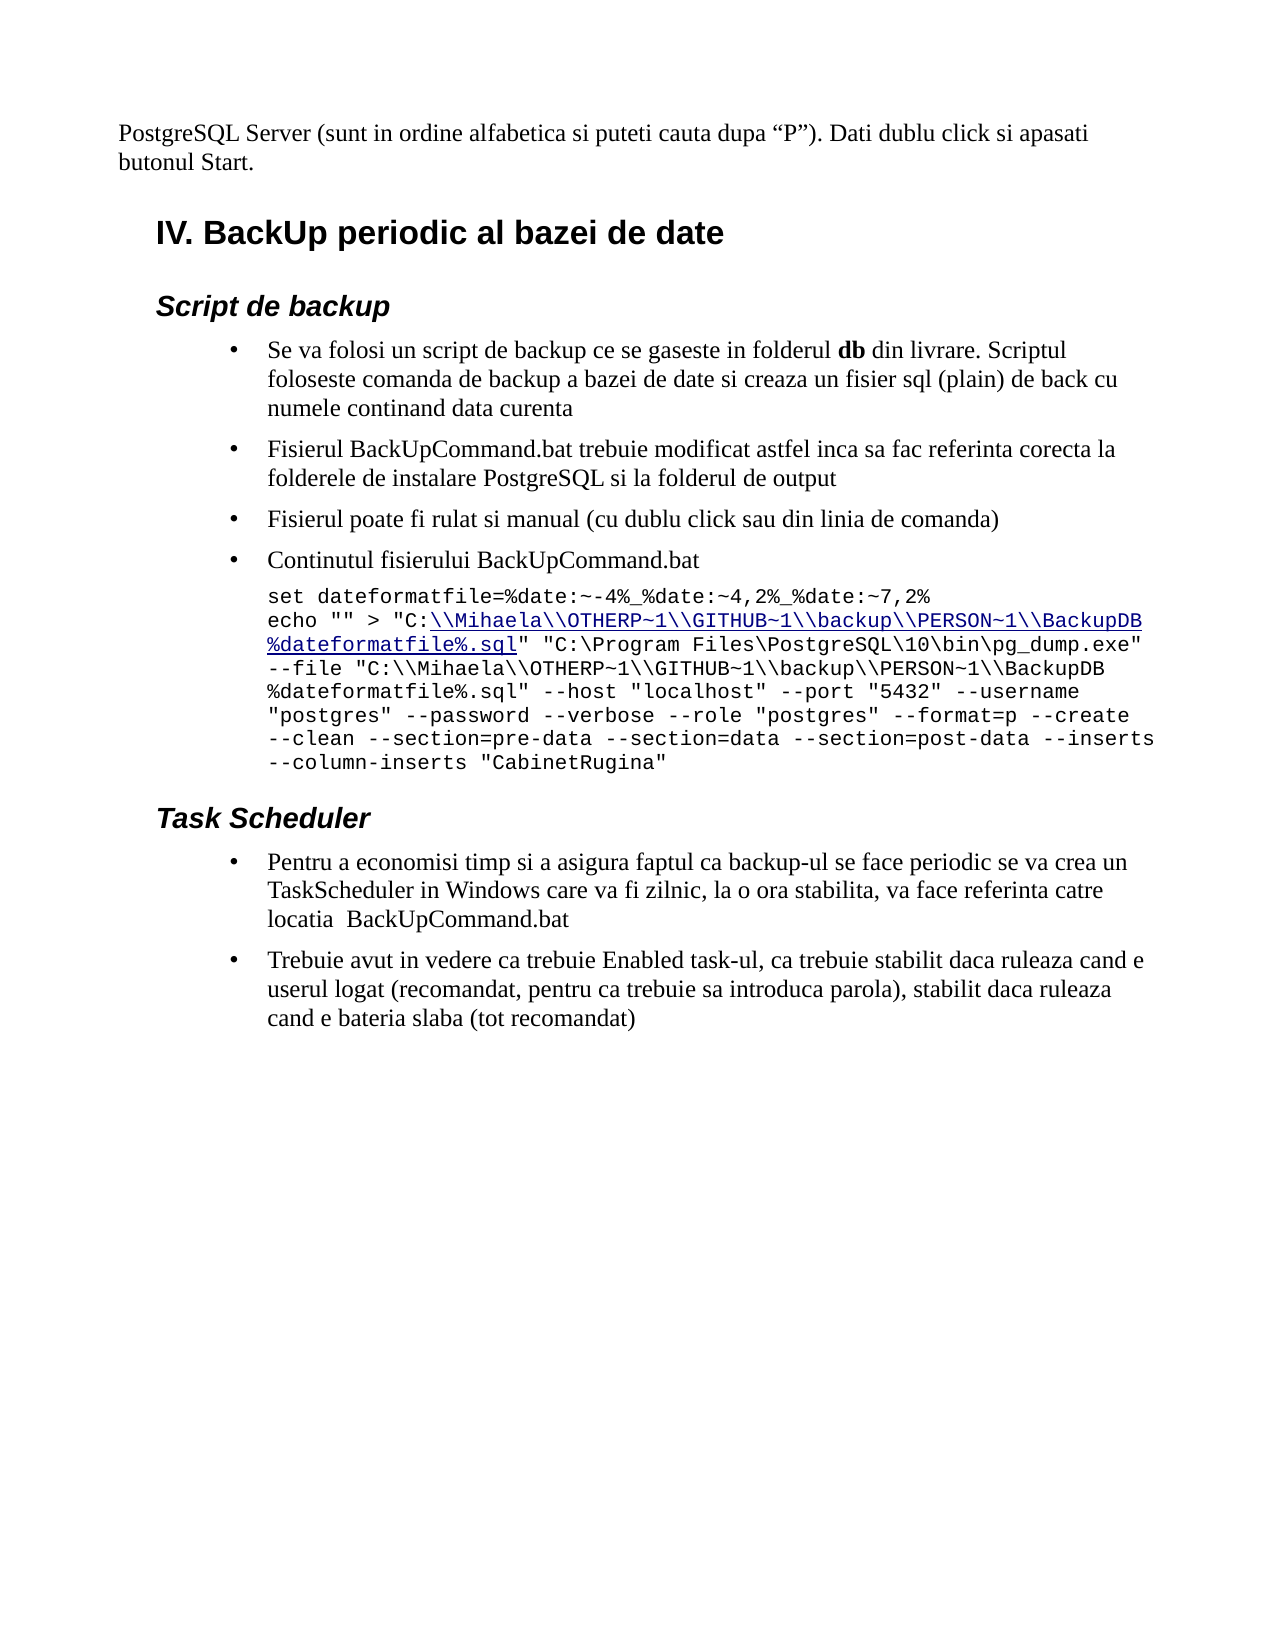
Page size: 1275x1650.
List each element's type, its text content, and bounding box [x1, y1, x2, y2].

list Pentru a economisi timp si a asigura faptul ca backup-ul se face periodic se va crea un TaskScheduler in Windows care va fi zilnic, la o ora stabilita, va face referinta catre locatia BackUpCommand.bat [229, 847, 1157, 933]
subtitle Task Scheduler [156, 801, 1157, 834]
list Se va folosi un script de backup ce se gaseste in folderul db din livrare. Scriptul foloseste comanda de backup a bazei de date si creaza un fisier sql (plain) de back cu numele continand data curenta [229, 335, 1157, 422]
subtitle Script de backup [156, 289, 1157, 323]
list echo "" > "C:\\Mihaela\\OTHERP~1\\GITHUB~1\\backup\\PERSON~1\\BackupDB%dateformatfile%.sql" "C:\Program Files\PostgreSQL\10\bin\pg_dump.exe" --file "C:\\Mihaela\\OTHERP~1\\GITHUB~1\\backup\\PERSON~1\\BackupDB%dateformatfile%.sql" --host "localhost" --port "5432" --username "postgres" --password --verbose --role "postgres" --format=p --create --clean --section=pre-data --section=data --section=post-data --inserts --column-inserts "CabinetRugina" [229, 610, 1157, 776]
list set dateformatfile=%date:~-4%_%date:~4,2%_%date:~7,2% [229, 587, 1157, 610]
subtitle IV. BackUp periodic al bazei de date [156, 213, 1157, 252]
list Fisierul poate fi rulat si manual (cu dublu click sau din linia de comanda) [229, 504, 1157, 533]
text PostgreSQL Server (sunt in ordine alfabetica si puteti cauta dupa “P”). Dati dublu click si apasati butonul Start. [118, 118, 1157, 176]
list Trebuie avut in vedere ca trebuie Enabled task-ul, ca trebuie stabilit daca ruleaza cand e userul logat (recomandat, pentru ca trebuie sa introduca parola), stabilit daca ruleaza cand e bateria slaba (tot recomandat) [229, 946, 1157, 1032]
list Fisierul BackUpCommand.bat trebuie modificat astfel inca sa fac referinta corecta la folderele de instalare PostgreSQL si la folderul de output [229, 434, 1157, 492]
list Continutul fisierului BackUpCommand.bat [229, 545, 1157, 574]
